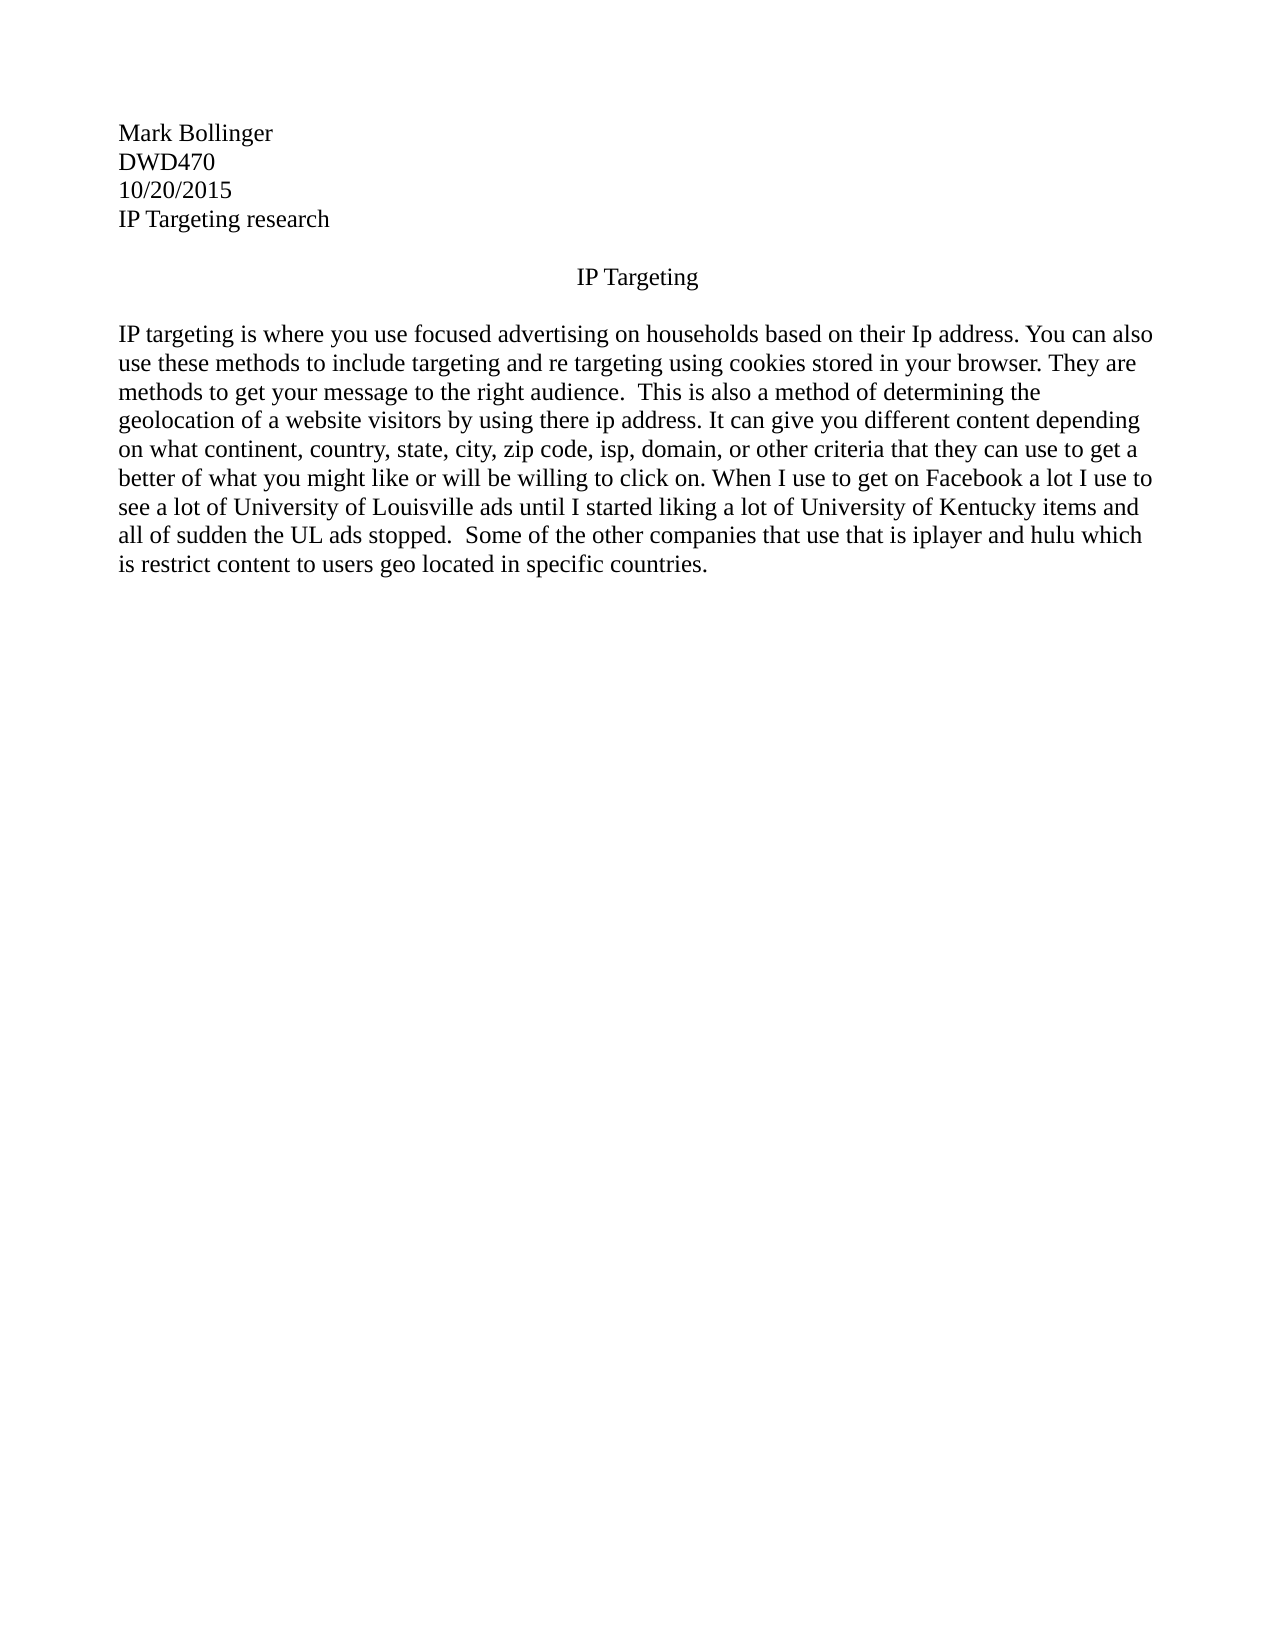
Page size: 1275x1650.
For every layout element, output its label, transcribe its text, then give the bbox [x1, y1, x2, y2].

text IP Targeting research [118, 204, 1157, 233]
text Mark Bollinger [118, 118, 1157, 147]
text DWD470 [118, 147, 1157, 176]
text IP Targeting [118, 262, 1157, 291]
text IP targeting is where you use focused advertising on households based on their Ip address. You can also use these methods to include targeting and re targeting using cookies stored in your browser. They are methods to get your message to the right audience. This is also a method of determining the geolocation of a website visitors by using there ip address. It can give you different content depending on what continent, country, state, city, zip code, isp, domain, or other criteria that they can use to get a better of what you might like or will be willing to click on. When I use to get on Facebook a lot I use to see a lot of University of Louisville ads until I started liking a lot of University of Kentucky items and all of sudden the UL ads stopped. Some of the other companies that use that is iplayer and hulu which is restrict content to users geo located in specific countries. [118, 319, 1157, 578]
text 10/20/2015 [118, 176, 1157, 204]
